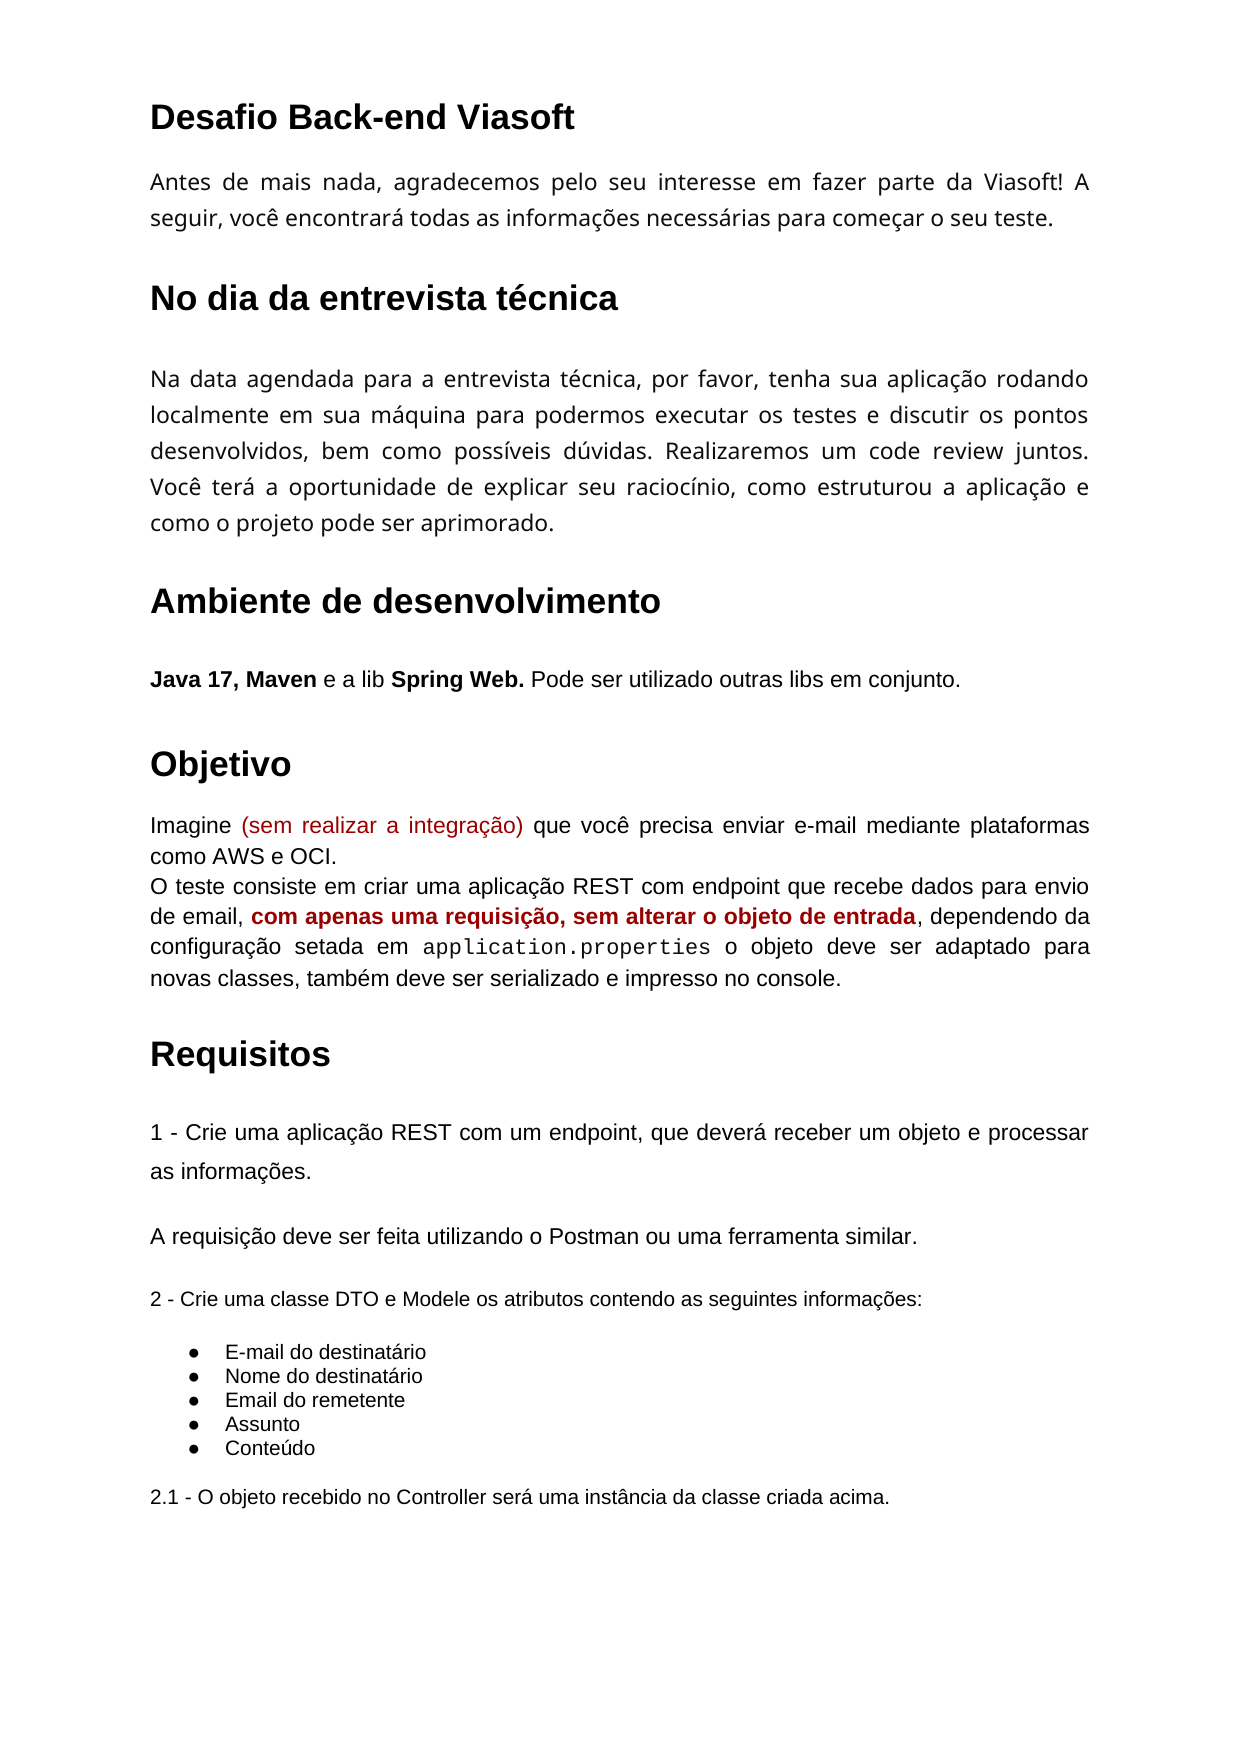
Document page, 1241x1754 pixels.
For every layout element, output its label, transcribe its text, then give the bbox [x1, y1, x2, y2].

text Na data agendada para a entrevista técnica, por favor, tenha sua aplicação rodando localmente em sua máquina para podermos executar os testes e discutir os pontos desenvolvidos, bem como possíveis dúvidas. Realizaremos um code review juntos. Você terá a oportunidade de explicar seu raciocínio, como estruturou a aplicação e como o projeto pode ser aprimorado. [150, 363, 1090, 538]
list Assunto [187, 1412, 1090, 1436]
text Java 17, Maven e a lib Spring Web. Pode ser utilizado outras libs em conjunto. [150, 666, 1090, 692]
subtitle Objetivo [150, 743, 1090, 784]
subtitle Ambiente de desenvolvimento [150, 580, 1090, 621]
text 2.1 - O objeto recebido no Controller será uma instância da classe criada acima. [150, 1484, 1090, 1508]
list E-mail do destinatário [187, 1340, 1090, 1364]
text 1 - Crie uma aplicação REST com um endpoint, que deverá receber um objeto e processar as informações. [150, 1119, 1090, 1185]
text No dia da entrevista técnica [150, 277, 1090, 318]
list Nome do destinatário [187, 1364, 1090, 1388]
subtitle Requisitos [150, 1033, 1090, 1073]
subtitle Desafio Back-end Viasoft [150, 96, 1090, 137]
text O teste consiste em criar uma aplicação REST com endpoint que recebe dados para envio de email, com apenas uma requisição, sem alterar o objeto de entrada, dependendo da configuração setada em application.properties o objeto deve ser adaptado para novas classes, também deve ser serializado e impresso no console. [150, 873, 1090, 991]
list Conteúdo [187, 1436, 1090, 1459]
text A requisição deve ser feita utilizando o Postman ou uma ferramenta similar. [150, 1223, 1090, 1249]
text Imagine (sem realizar a integração) que você precisa enviar e-mail mediante plataformas como AWS e OCI. [150, 812, 1090, 869]
text 2 - Crie uma classe DTO e Modele os atributos contendo as seguintes informações: [150, 1287, 1090, 1311]
text Antes de mais nada, agradecemos pelo seu interesse em fazer parte da Viasoft! A seguir, você encontrará todas as informações necessárias para começar o seu teste. [150, 166, 1090, 233]
list Email do remetente [187, 1388, 1090, 1412]
